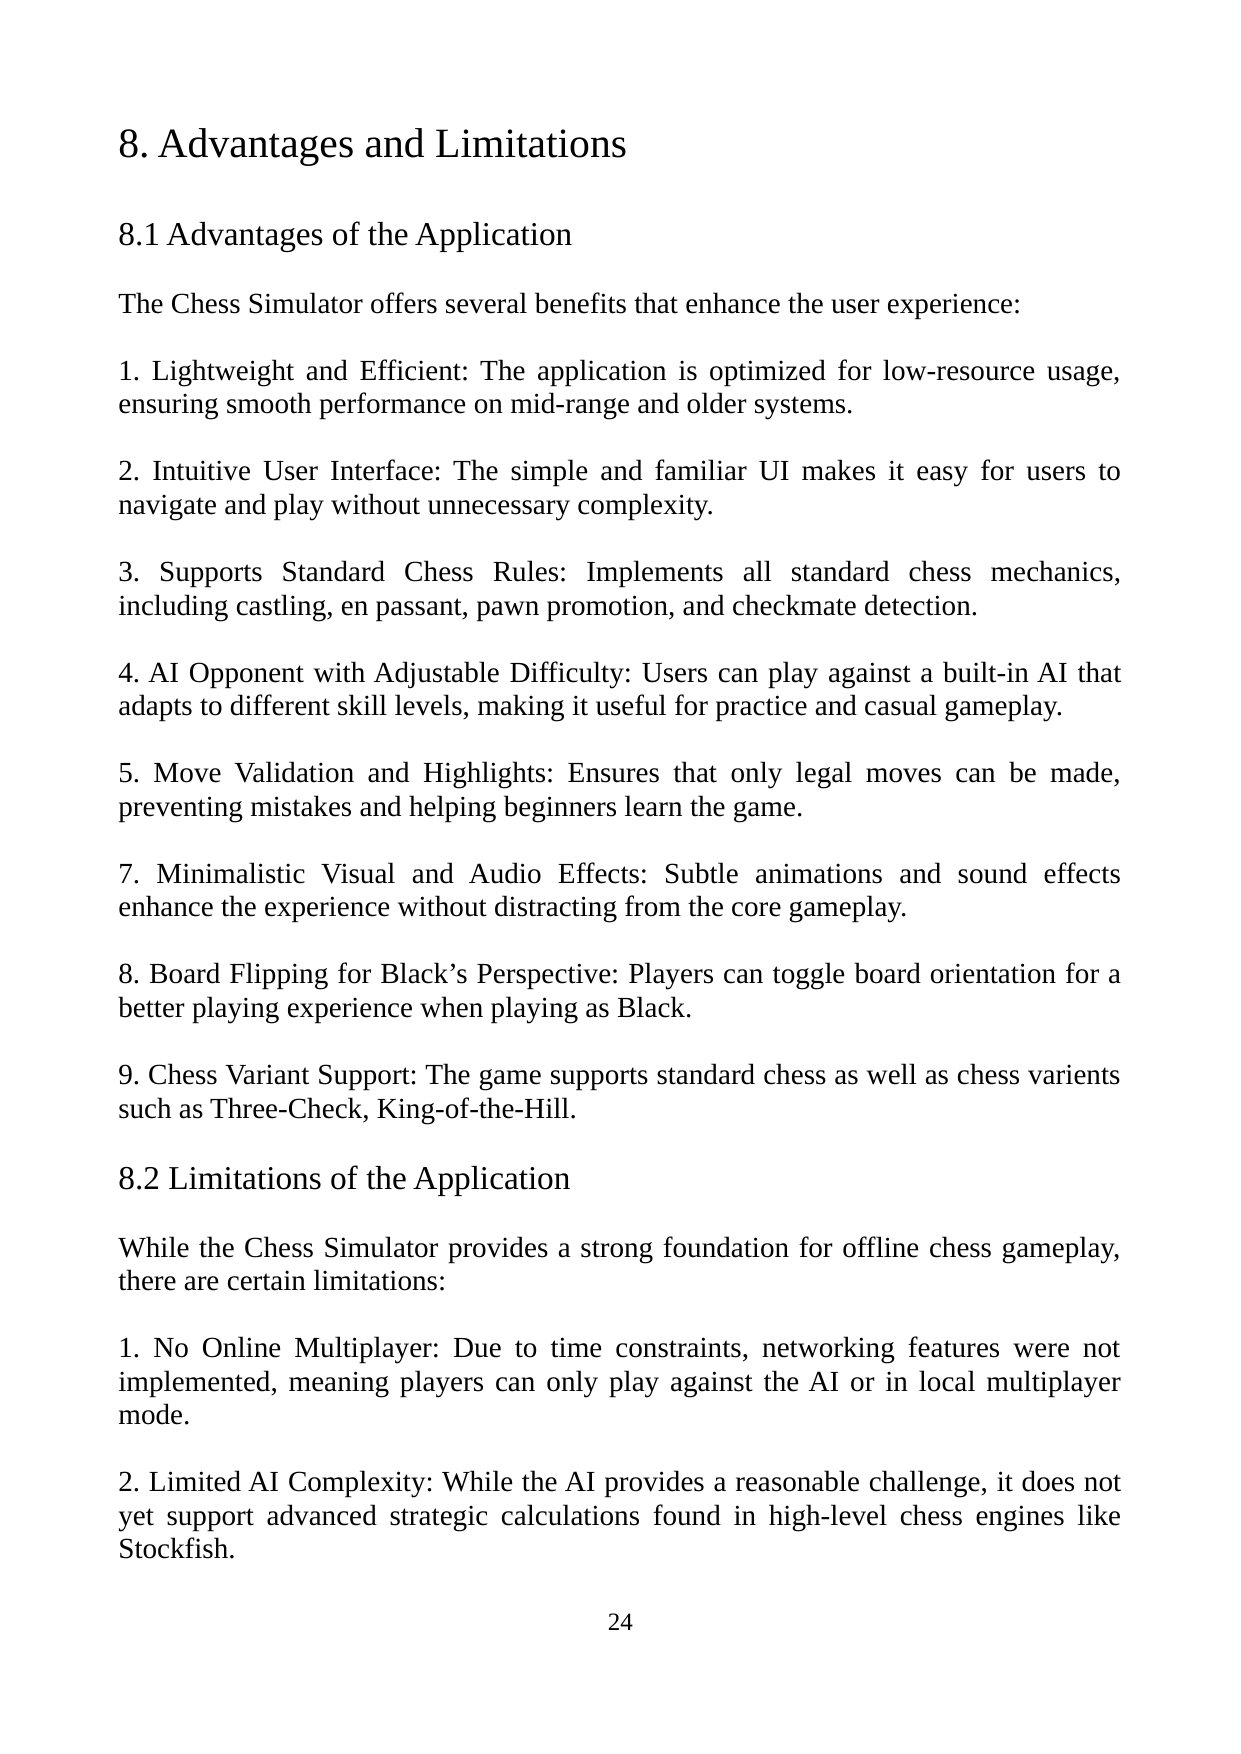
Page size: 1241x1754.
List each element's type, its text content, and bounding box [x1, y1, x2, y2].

text 2. Intuitive User Interface: The simple and familiar UI makes it easy for users to navigate and play without unnecessary complexity. [118, 453, 1122, 521]
text While the Chess Simulator provides a strong foundation for offline chess gameplay, there are certain limitations: [118, 1230, 1122, 1297]
text 2. Limited AI Complexity: While the AI provides a reasonable challenge, it does not yet support advanced strategic calculations found in high-level chess engines like Stockfish. [118, 1464, 1122, 1565]
text 9. Chess Variant Support: The game supports standard chess as well as chess varients such as Three-Check, King-of-the-Hill. [118, 1057, 1122, 1124]
text 8.2 Limitations of the Application [118, 1158, 1122, 1196]
text 8.1 Advantages of the Application [118, 214, 1122, 252]
text The Chess Simulator offers several benefits that enhance the user experience: [118, 286, 1122, 319]
text 8. Board Flipping for Black’s Perspective: Players can toggle board orientation for a better playing experience when playing as Black. [118, 957, 1122, 1024]
text 3. Supports Standard Chess Rules: Implements all standard chess mechanics, including castling, en passant, pawn promotion, and checkmate detection. [118, 554, 1122, 621]
text 4. AI Opponent with Adjustable Difficulty: Users can play against a built-in AI that adapts to different skill levels, making it useful for practice and casual gameplay. [118, 655, 1122, 722]
text 1. No Online Multiplayer: Due to time constraints, networking features were not implemented, meaning players can only play against the AI or in local multiplayer mode. [118, 1330, 1122, 1431]
text 8. Advantages and Limitations [118, 118, 1122, 166]
text 1. Lightweight and Efficient: The application is optimized for low-resource usage, ensuring smooth performance on mid-range and older systems. [118, 353, 1122, 420]
text 7. Minimalistic Visual and Audio Effects: Subtle animations and sound effects enhance the experience without distracting from the core gameplay. [118, 856, 1122, 923]
text 5. Move Validation and Highlights: Ensures that only legal moves can be made, preventing mistakes and helping beginners learn the game. [118, 755, 1122, 822]
